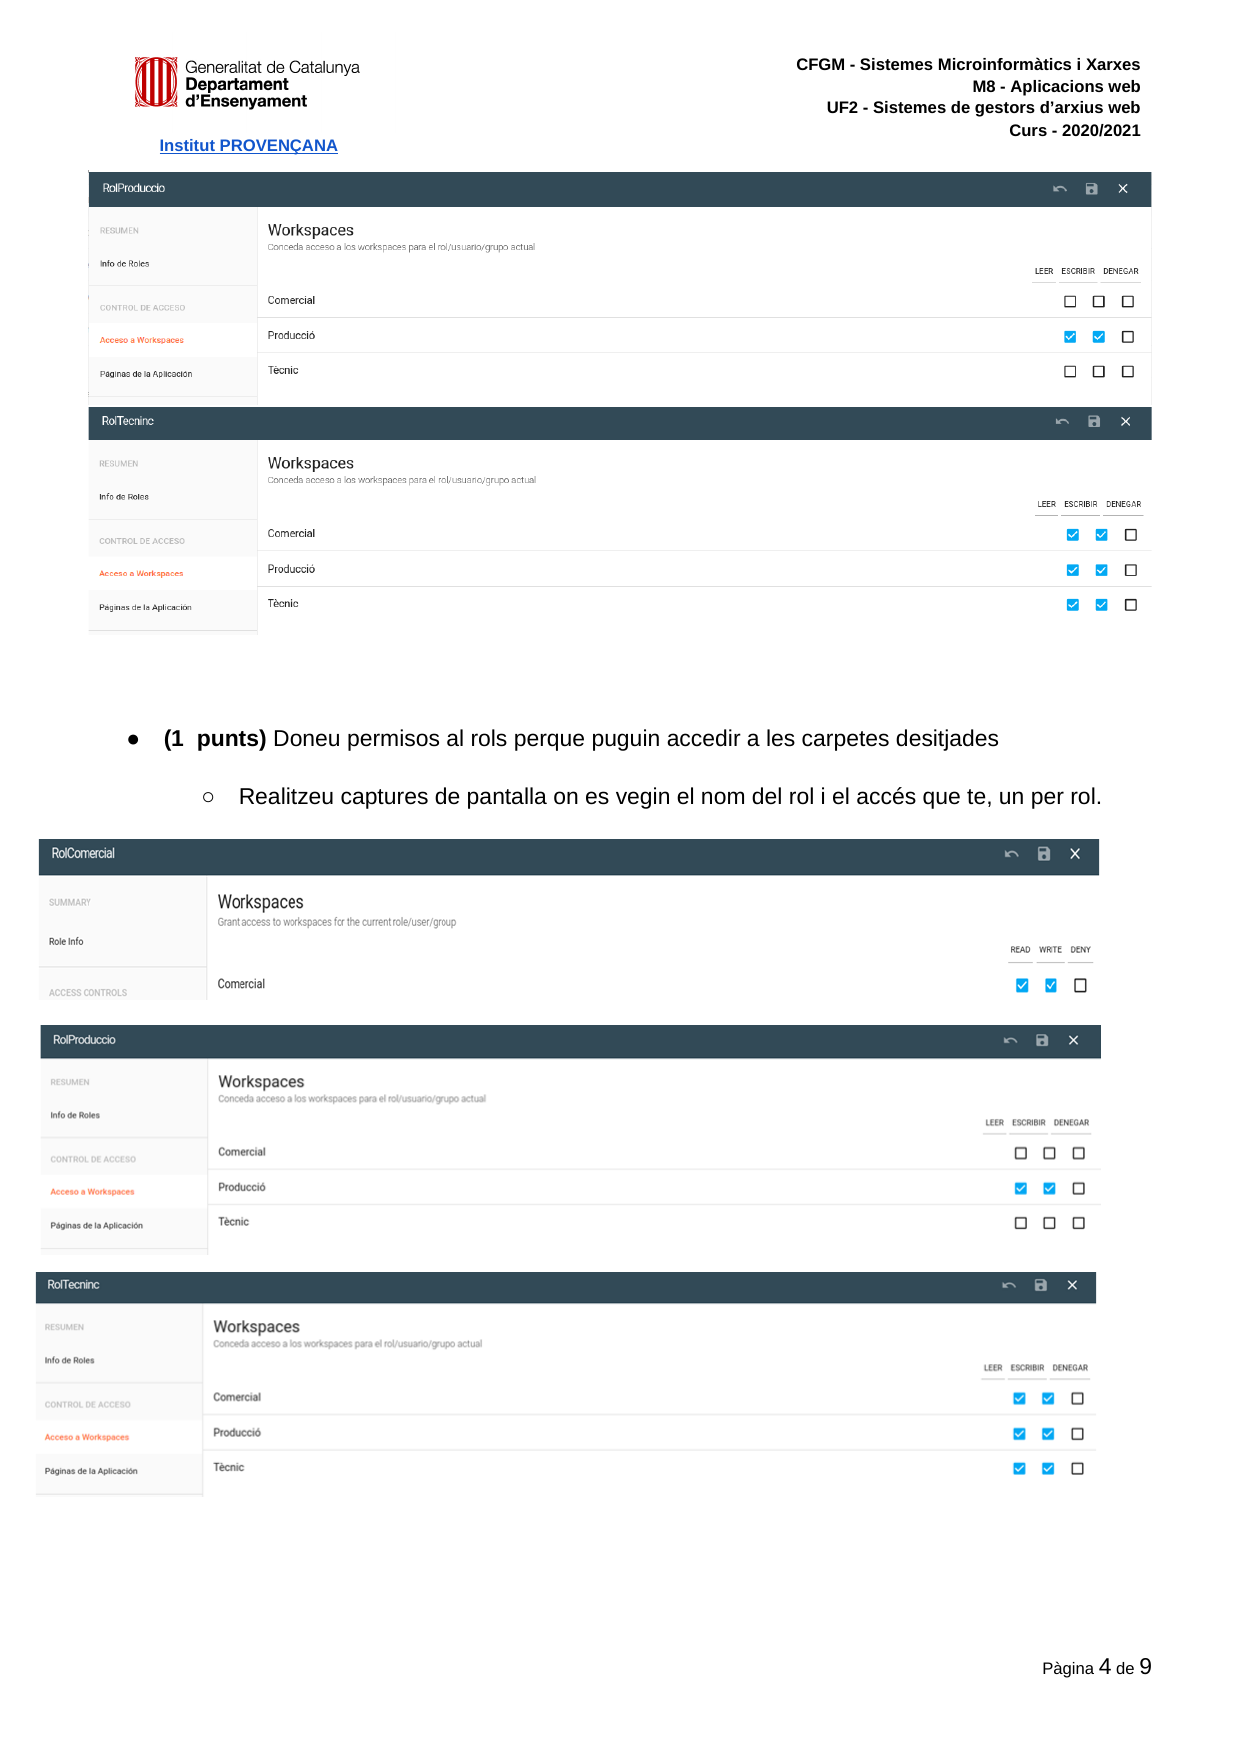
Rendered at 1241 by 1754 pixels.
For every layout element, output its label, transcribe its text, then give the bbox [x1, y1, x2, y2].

list Realitzeu captures de pantalla on es vegin el nom del rol i el accés que te, un per rol. [201, 783, 1152, 809]
list (1 punts) Doneu permisos al rols perque puguin accedir a les carpetes desitjades [126, 725, 1152, 751]
